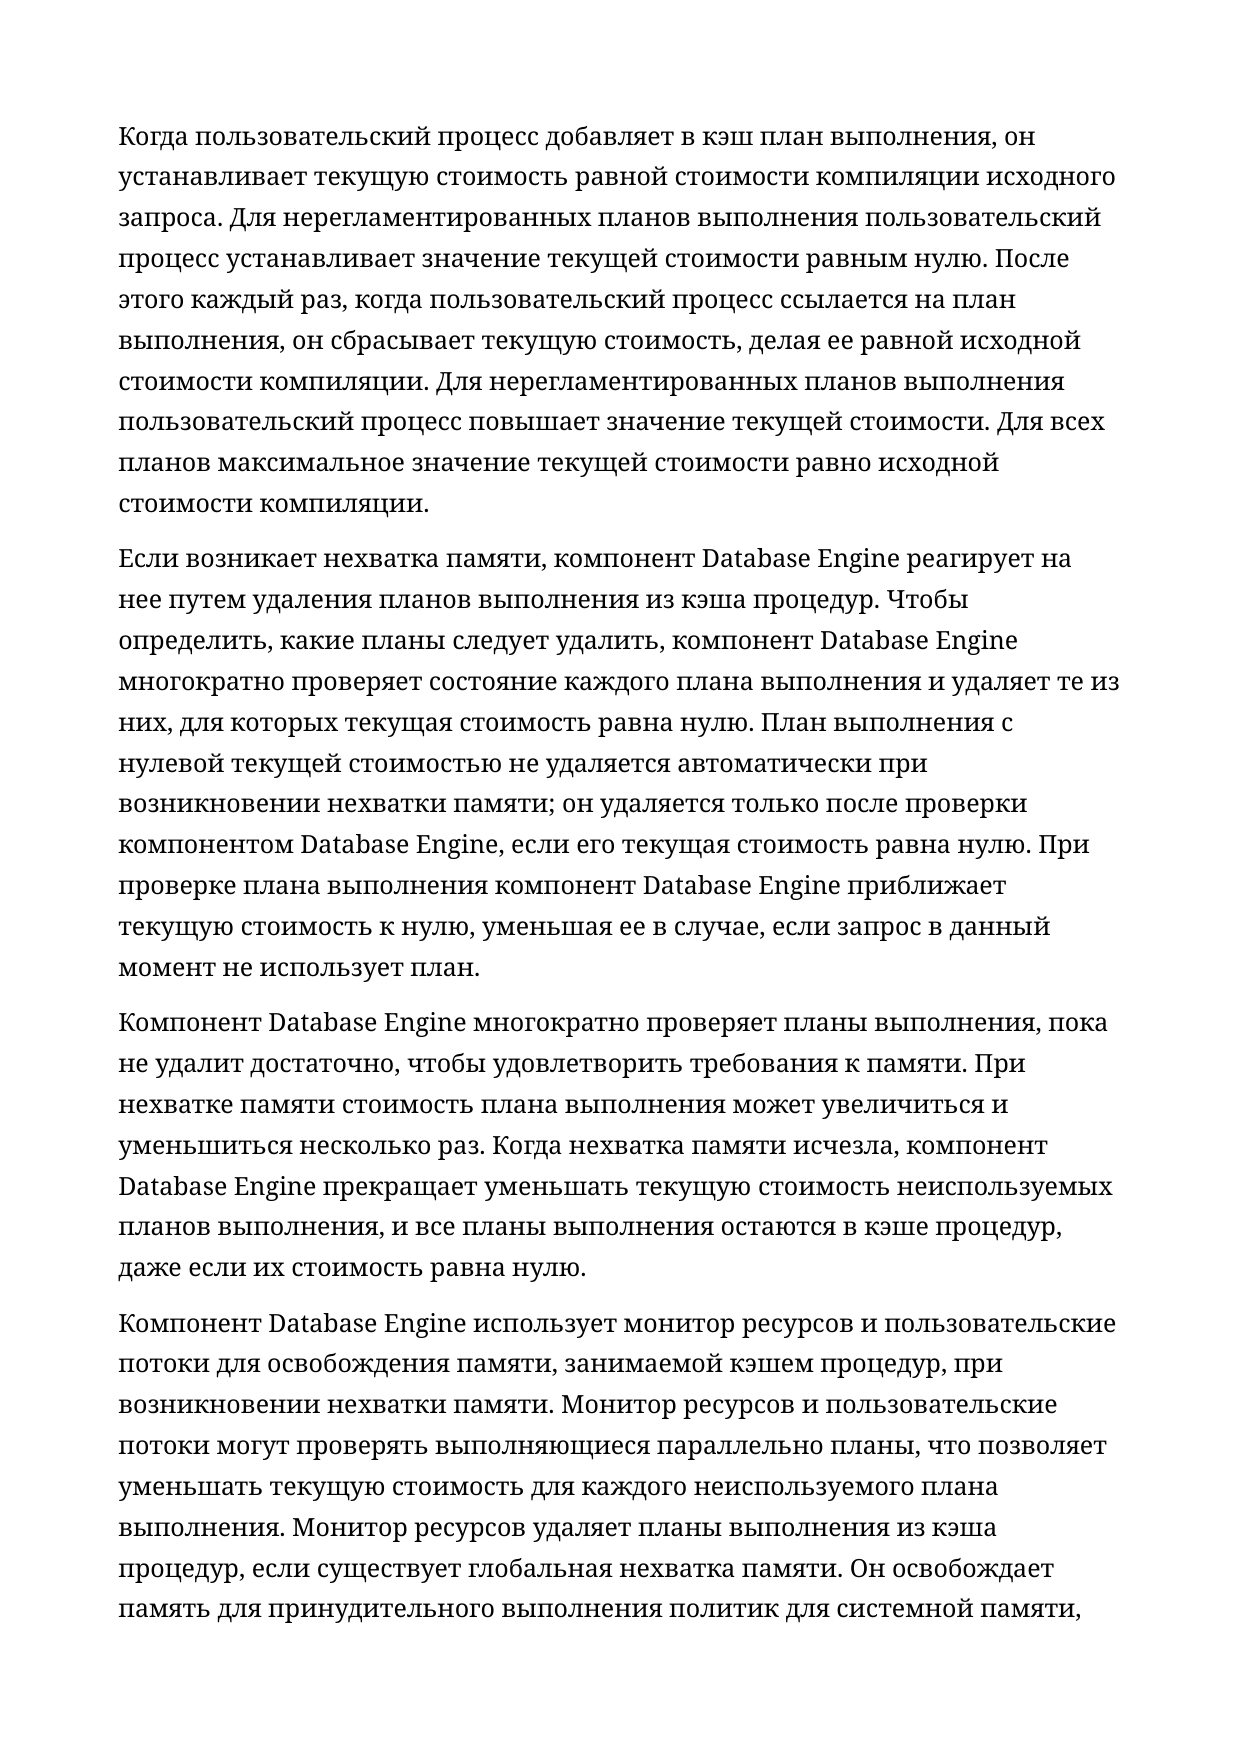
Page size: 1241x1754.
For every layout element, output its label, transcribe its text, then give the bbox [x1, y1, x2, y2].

text Компонент Database Engine использует монитор ресурсов и пользовательские потоки для освобождения памяти, занимаемой кэшем процедур, при возникновении нехватки памяти. Монитор ресурсов и пользовательские потоки могут проверять выполняющиеся параллельно планы, что позволяет уменьшать текущую стоимость для каждого неиспользуемого плана выполнения. Монитор ресурсов удаляет планы выполнения из кэша процедур, если существует глобальная нехватка памяти. Он освобождает память для принудительного выполнения политик для системной памяти, [118, 1305, 1122, 1625]
text Если возникает нехватка памяти, компонент Database Engine реагирует на нее путем удаления планов выполнения из кэша процедур. Чтобы определить, какие планы следует удалить, компонент Database Engine многократно проверяет состояние каждого плана выполнения и удаляет те из них, для которых текущая стоимость равна нулю. План выполнения с нулевой текущей стоимостью не удаляется автоматически при возникновении нехватки памяти; он удаляется только после проверки компонентом Database Engine, если его текущая стоимость равна нулю. При проверке плана выполнения компонент Database Engine приближает текущую стоимость к нулю, уменьшая ее в случае, если запрос в данный момент не использует план. [118, 541, 1122, 983]
text Когда пользовательский процесс добавляет в кэш план выполнения, он устанавливает текущую стоимость равной стоимости компиляции исходного запроса. Для нерегламентированных планов выполнения пользовательский процесс устанавливает значение текущей стоимости равным нулю. После этого каждый раз, когда пользовательский процесс ссылается на план выполнения, он сбрасывает текущую стоимость, делая ее равной исходной стоимости компиляции. Для нерегламентированных планов выполнения пользовательский процесс повышает значение текущей стоимости. Для всех планов максимальное значение текущей стоимости равно исходной стоимости компиляции. [118, 118, 1122, 520]
text Компонент Database Engine многократно проверяет планы выполнения, пока не удалит достаточно, чтобы удовлетворить требования к памяти. При нехватке памяти стоимость плана выполнения может увеличиться и уменьшиться несколько раз. Когда нехватка памяти исчезла, компонент Database Engine прекращает уменьшать текущую стоимость неиспользуемых планов выполнения, и все планы выполнения остаются в кэше процедур, даже если их стоимость равна нулю. [118, 1005, 1122, 1284]
